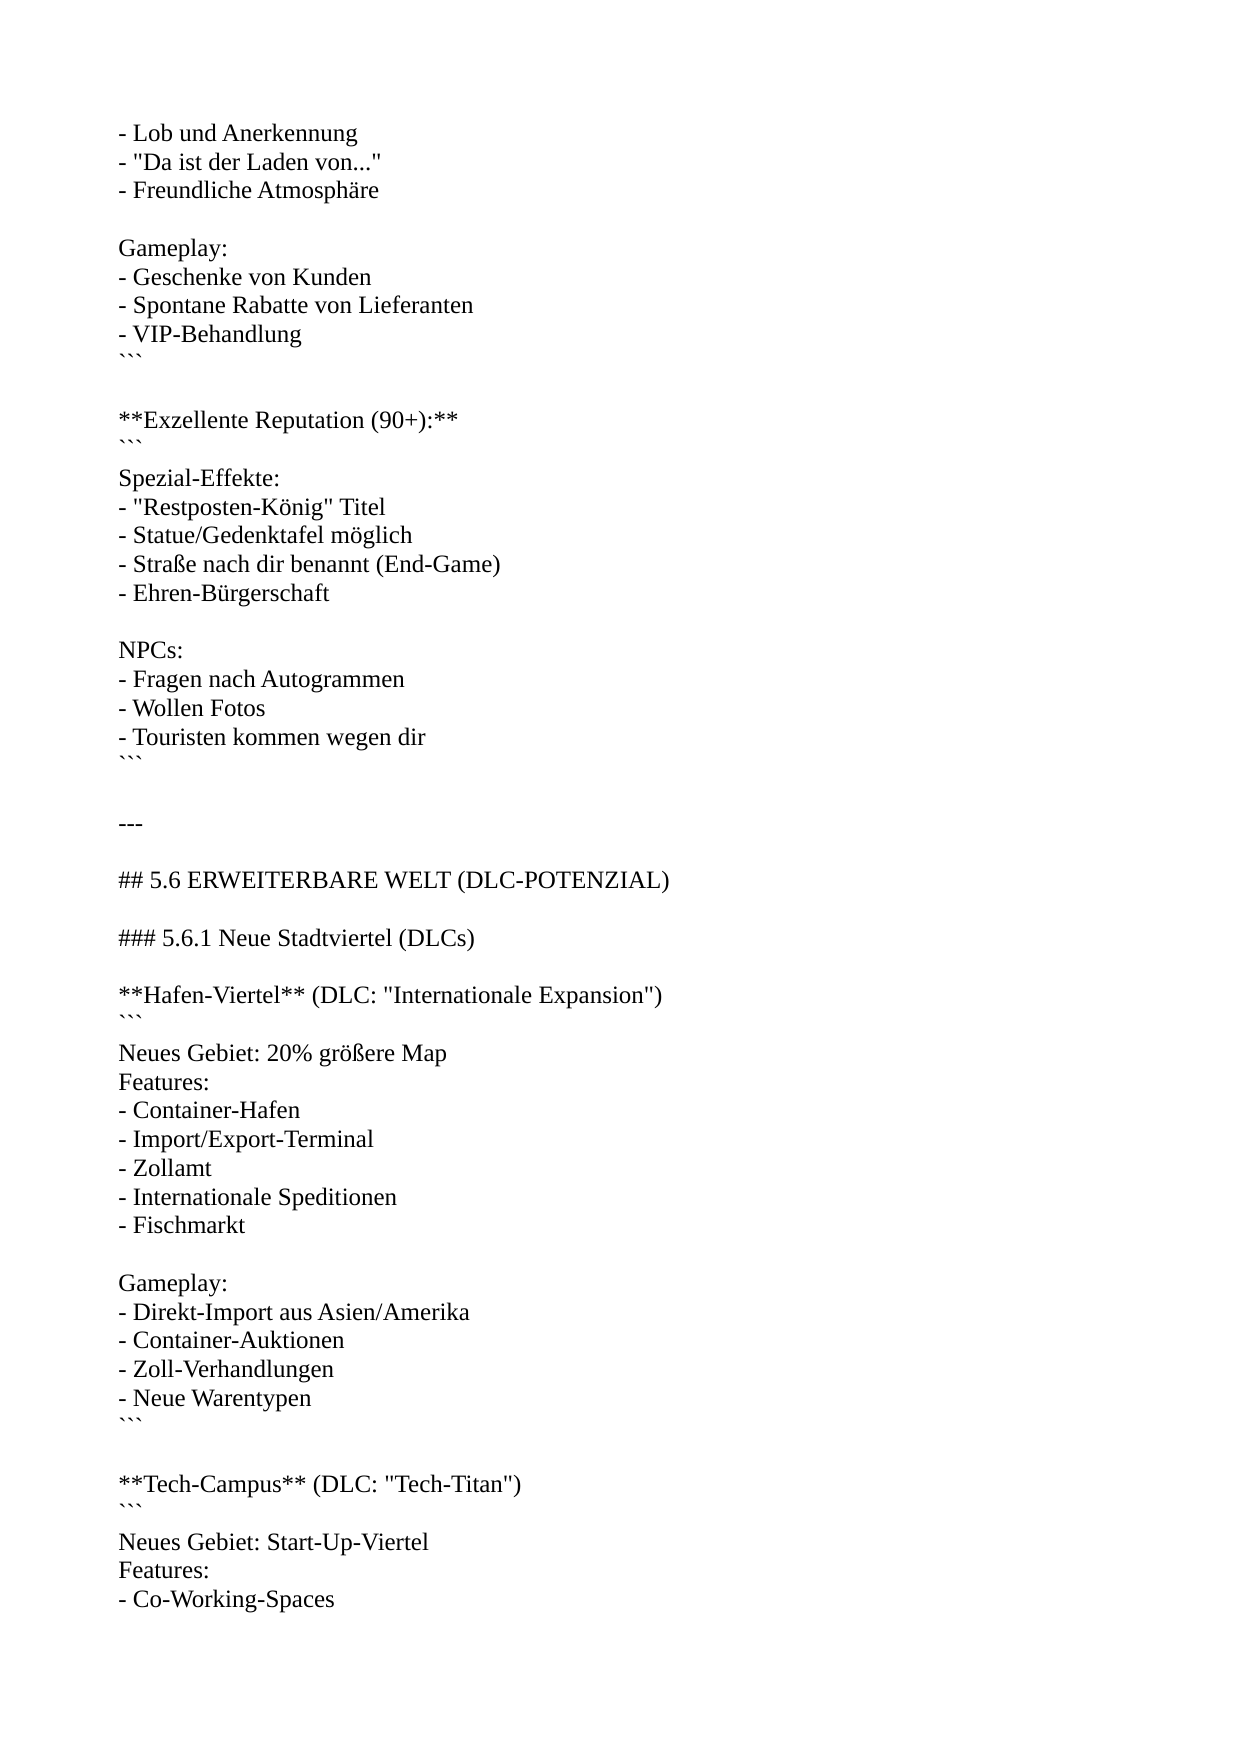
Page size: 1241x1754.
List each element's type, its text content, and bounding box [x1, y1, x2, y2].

text - Lob und Anerkennung - "Da ist der Laden von..." - Freundliche Atmosphäre Gameplay: - Geschenke von Kunden - Spontane Rabatte von Lieferanten - VIP-Behandlung ``` **Exzellente Reputation (90+):** ``` Spezial-Effekte: - "Restposten-König" Titel - Statue/Gedenktafel möglich - Straße nach dir benannt (End-Game) - Ehren-Bürgerschaft NPCs: - Fragen nach Autogrammen - Wollen Fotos - Touristen kommen wegen dir ``` --- ## 5.6 ERWEITERBARE WELT (DLC-POTENZIAL) ### 5.6.1 Neue Stadtviertel (DLCs) **Hafen-Viertel** (DLC: "Internationale Expansion") ``` Neues Gebiet: 20% größere Map Features: - Container-Hafen - Import/Export-Terminal - Zollamt - Internationale Speditionen - Fischmarkt Gameplay: - Direkt-Import aus Asien/Amerika - Container-Auktionen - Zoll-Verhandlungen - Neue Warentypen ``` **Tech-Campus** (DLC: "Tech-Titan") ``` Neues Gebiet: Start-Up-Viertel Features: - Co-Working-Spaces [118, 118, 1122, 1613]
